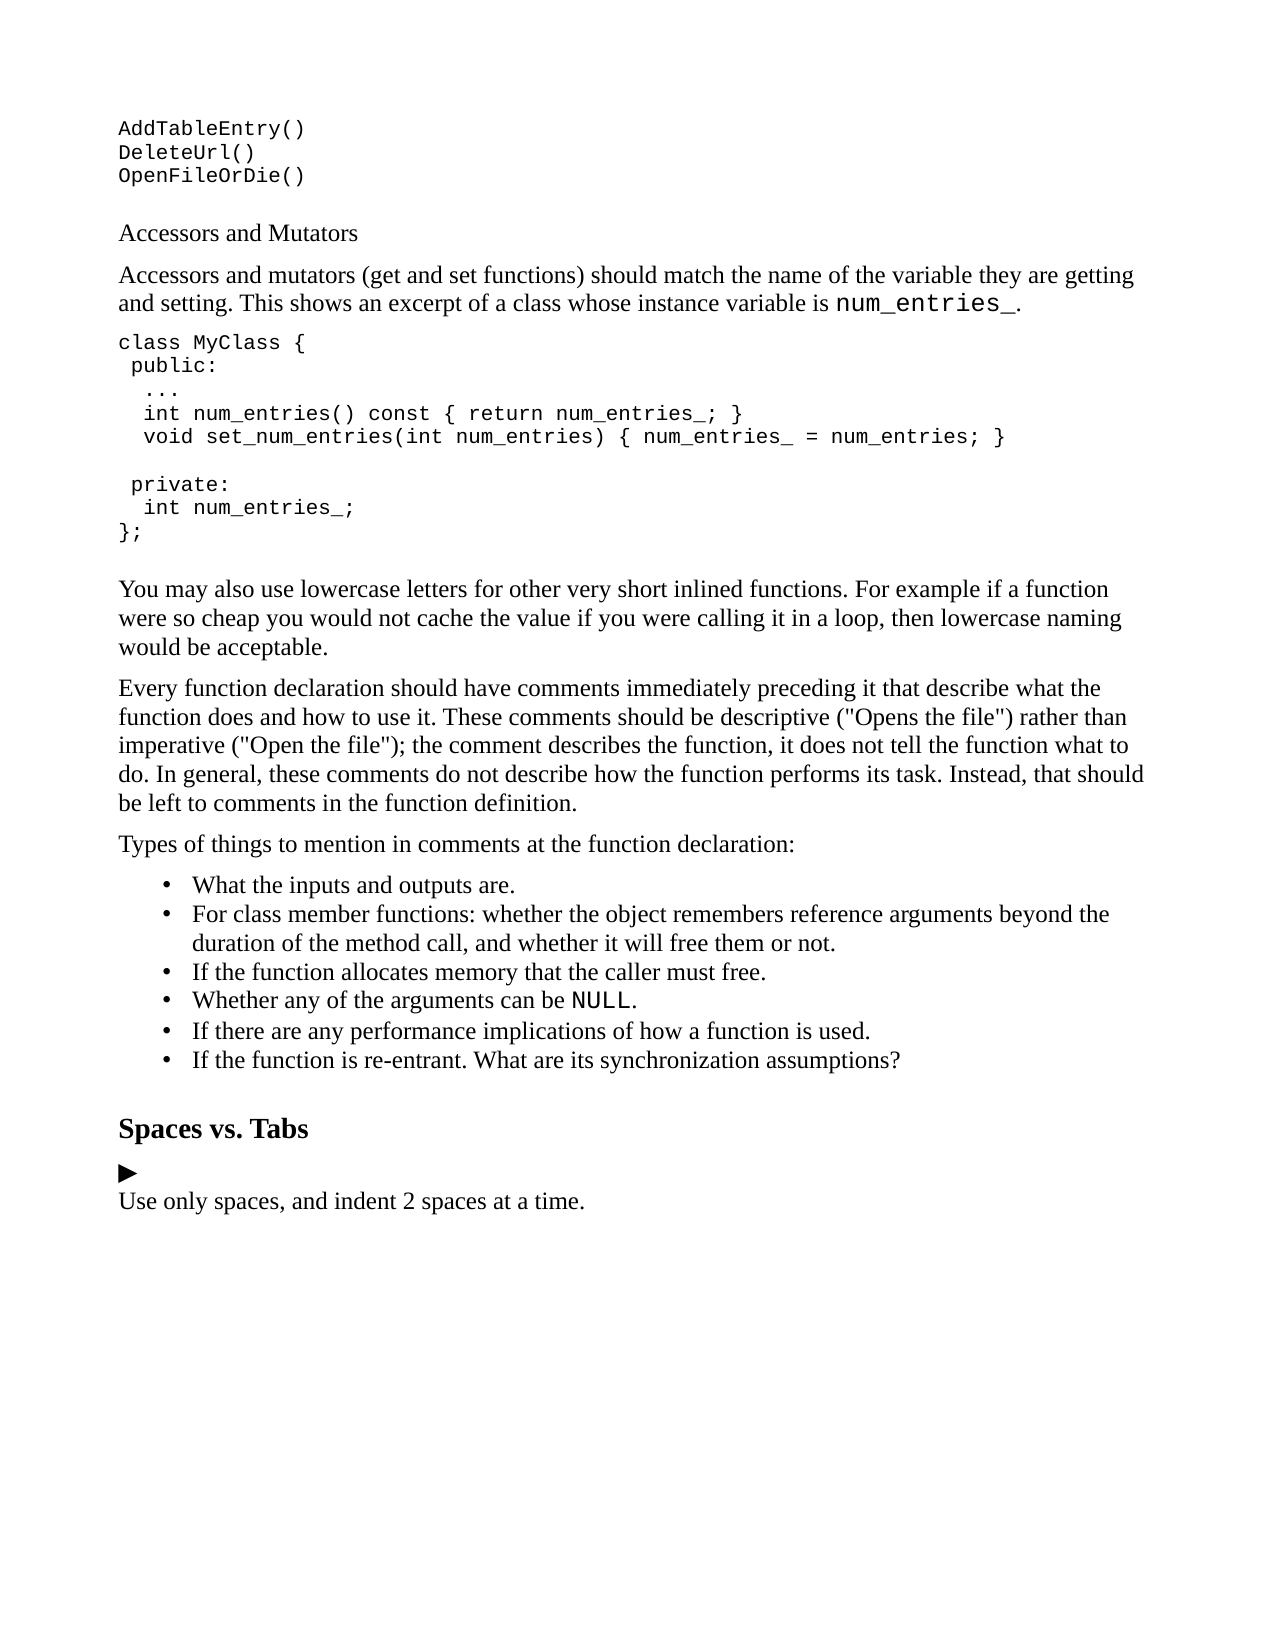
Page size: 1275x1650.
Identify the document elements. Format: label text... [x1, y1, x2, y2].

text int num_entries_; [118, 497, 1157, 521]
text OpenFileOrDie() [118, 165, 1157, 189]
text You may also use lowercase letters for other very short inlined functions. For example if a function were so cheap you would not cache the value if you were calling it in a loop, then lowercase naming would be acceptable. [118, 574, 1157, 660]
text AddTableEntry() [118, 118, 1157, 142]
text void set_num_entries(int num_entries) { num_entries_ = num_entries; } [118, 426, 1157, 450]
subtitle Spaces vs. Tabs [118, 1111, 1157, 1145]
text private: [118, 474, 1157, 497]
text Accessors and Mutators [118, 218, 1157, 247]
list What the inputs and outputs are. [162, 870, 1157, 899]
text Every function declaration should have comments immediately preceding it that describe what the function does and how to use it. These comments should be descriptive ("Opens the file") rather than imperative ("Open the file"); the comment describes the function, it does not tell the function what to do. In general, these comments do not describe how the function performs its task. Instead, that should be left to comments in the function definition. [118, 673, 1157, 817]
list If the function allocates memory that the caller must free. [162, 957, 1157, 985]
list Whether any of the arguments can be NULL. [162, 985, 1157, 1016]
text }; [118, 521, 1157, 545]
text Types of things to mention in comments at the function declaration: [118, 829, 1157, 858]
list If there are any performance implications of how a function is used. [162, 1016, 1157, 1045]
text ... [118, 379, 1157, 403]
text Use only spaces, and indent 2 spaces at a time. [118, 1186, 1157, 1215]
text ▶ [118, 1157, 1157, 1186]
text int num_entries() const { return num_entries_; } [118, 403, 1157, 426]
list If the function is re-entrant. What are its synchronization assumptions? [162, 1045, 1157, 1074]
text class MyClass { [118, 332, 1157, 356]
text public: [118, 356, 1157, 379]
text DeleteUrl() [118, 142, 1157, 165]
list For class member functions: whether the object remembers reference arguments beyond the duration of the method call, and whether it will free them or not. [162, 899, 1157, 957]
text Accessors and mutators (get and set functions) should match the name of the variable they are getting and setting. This shows an excerpt of a class whose instance variable is num_entries_. [118, 260, 1157, 319]
